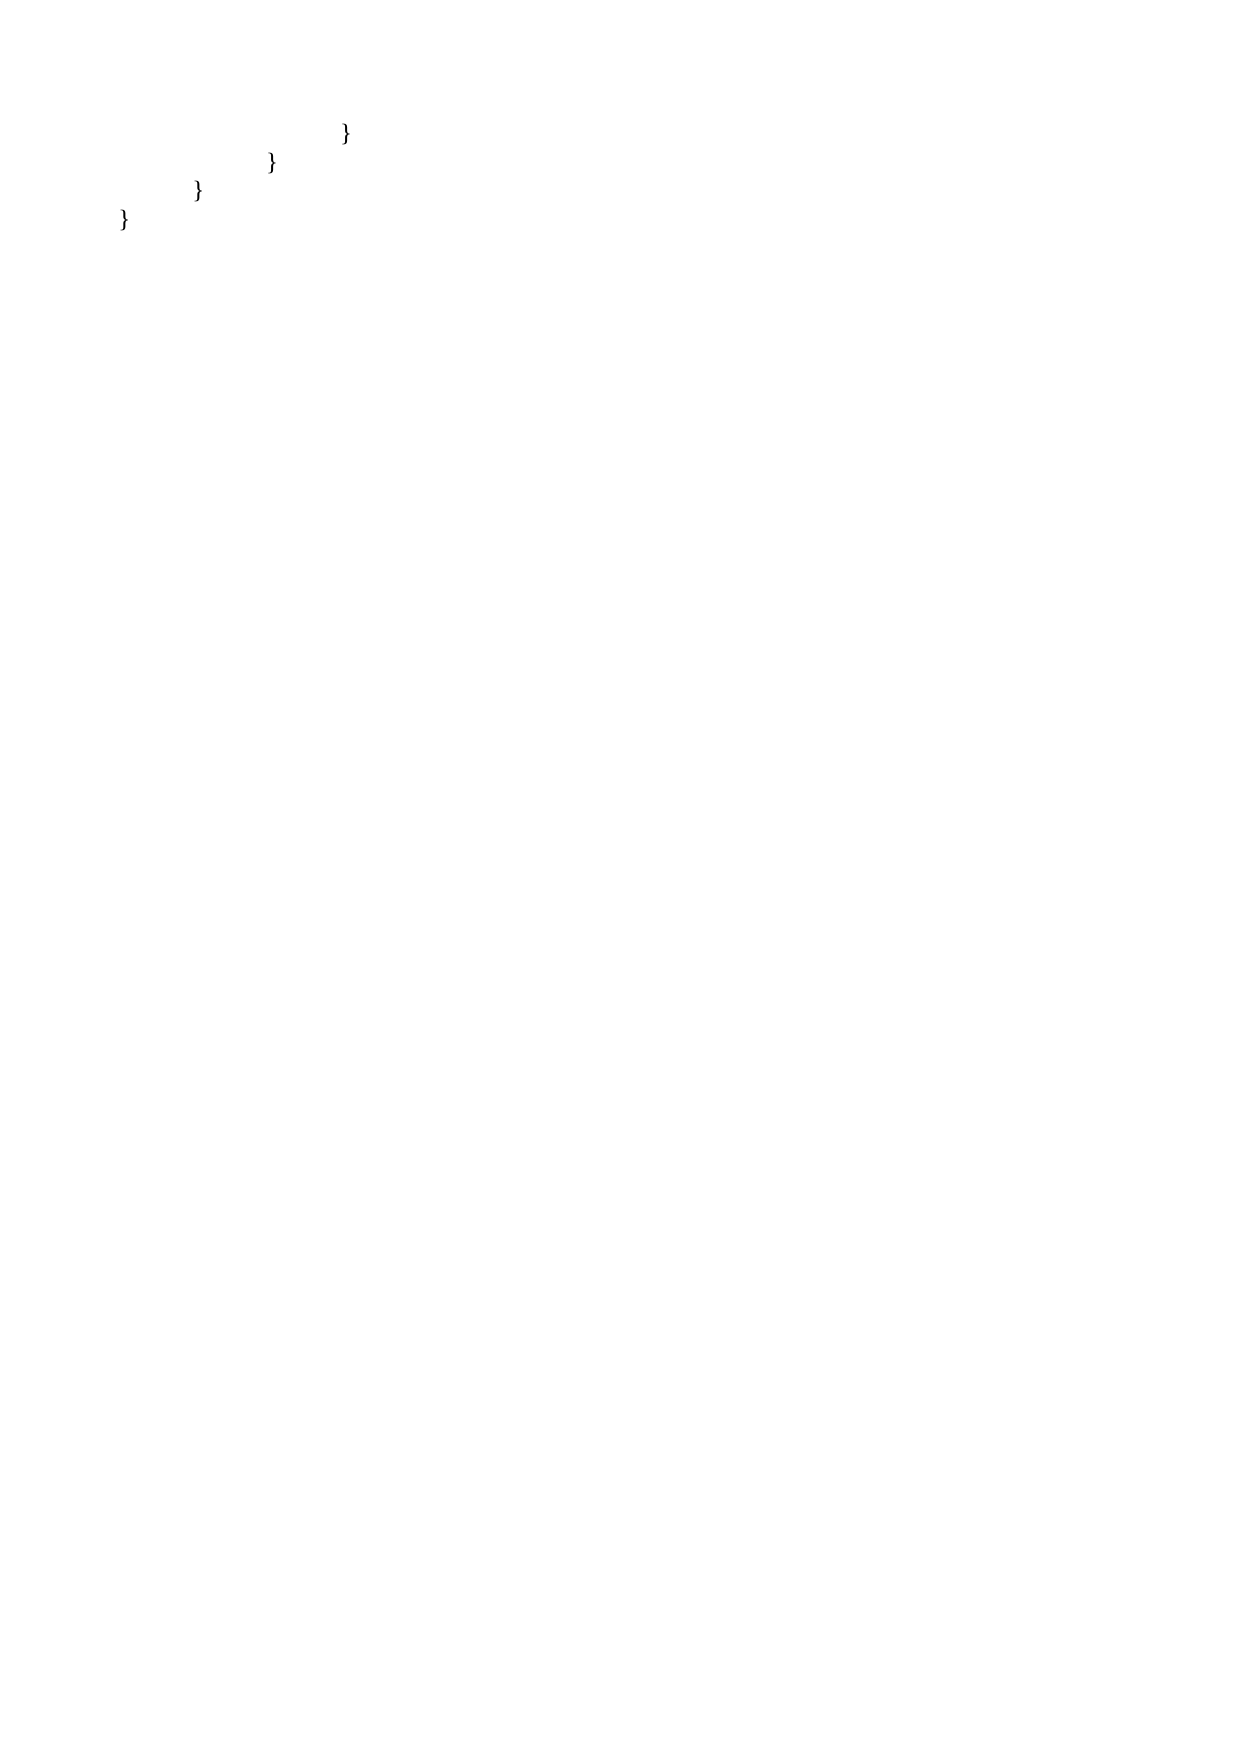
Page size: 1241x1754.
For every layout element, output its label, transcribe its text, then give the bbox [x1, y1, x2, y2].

text } [118, 204, 1122, 233]
text } [118, 176, 1122, 204]
text } [118, 118, 1122, 147]
text } [118, 147, 1122, 176]
